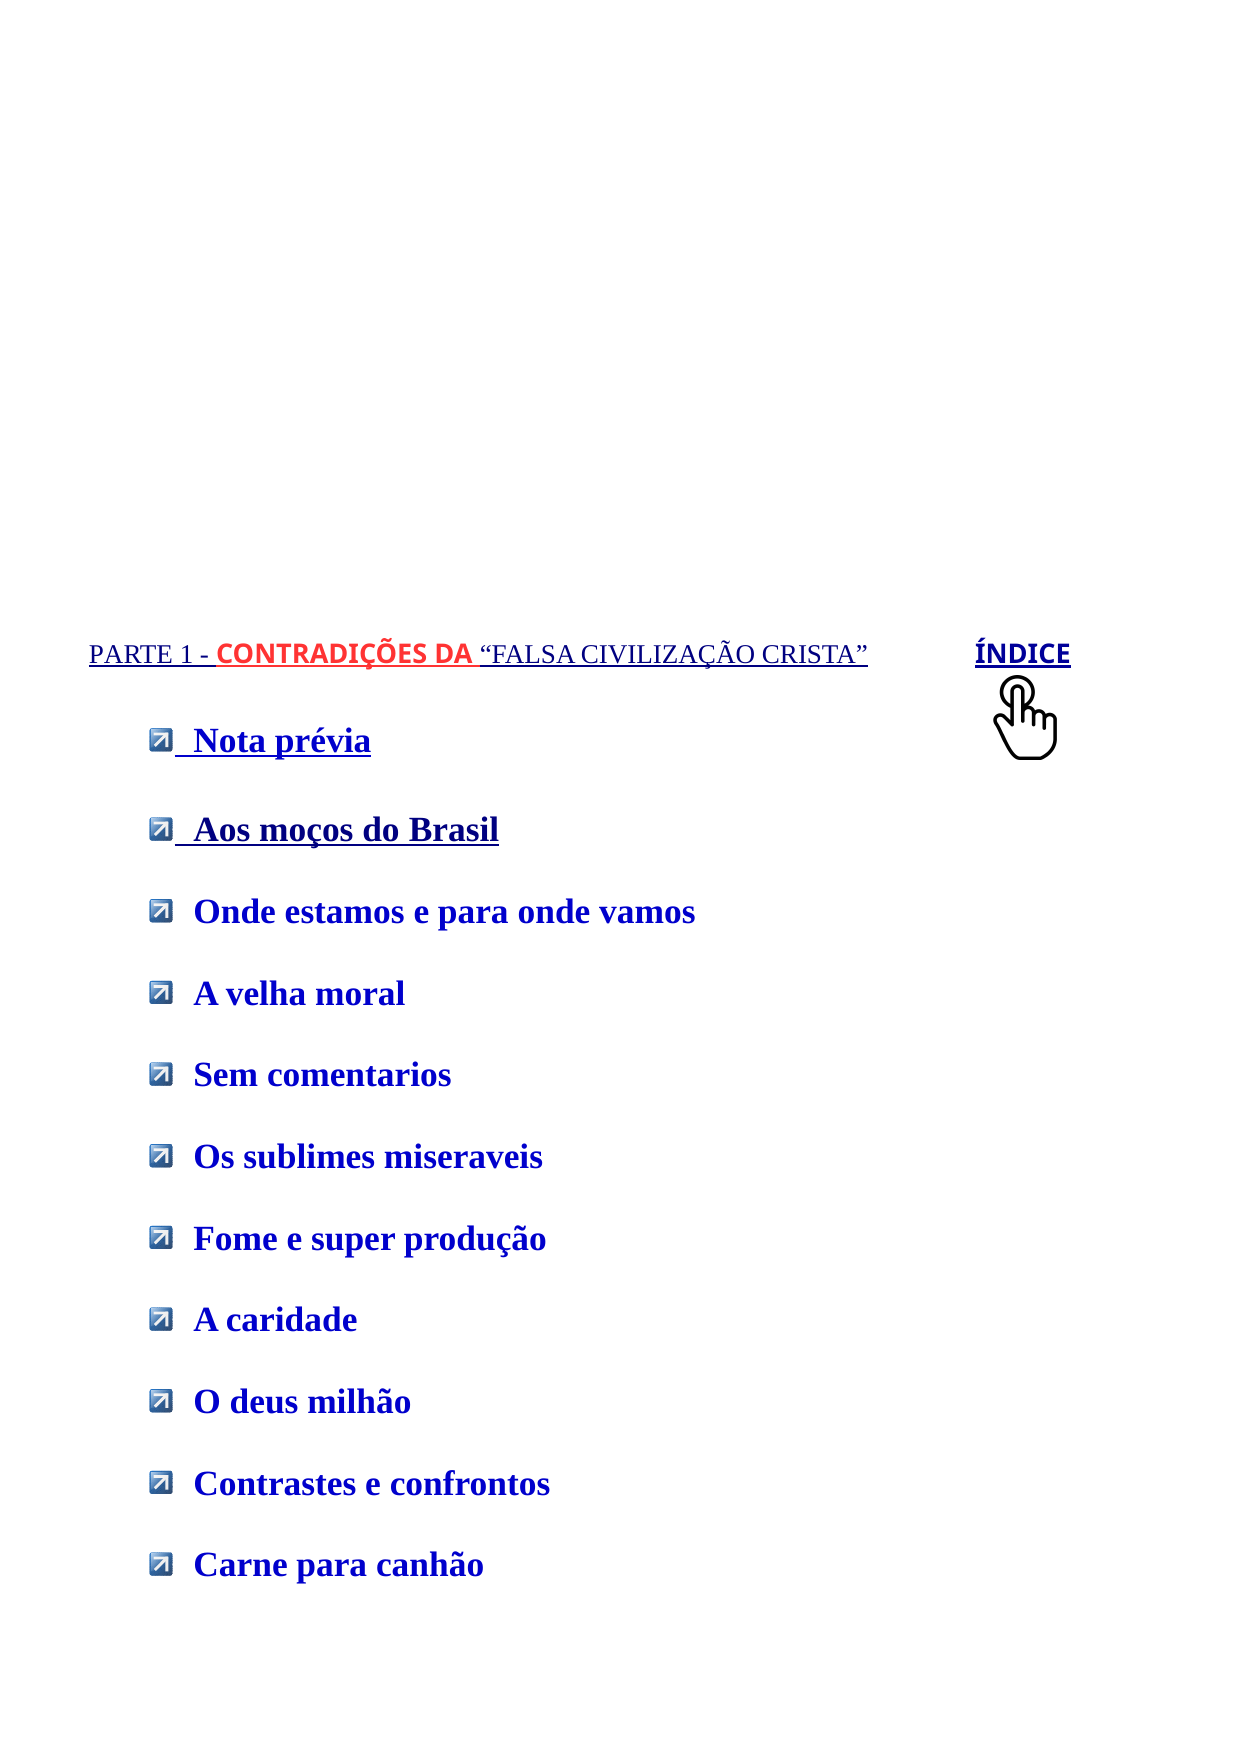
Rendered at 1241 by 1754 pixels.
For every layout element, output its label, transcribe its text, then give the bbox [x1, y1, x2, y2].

list Os sublimes miseraveis [29, 1135, 1122, 1176]
list Nota prévia [29, 719, 982, 760]
list Fome e super produção [29, 1217, 1122, 1258]
list Aos moços do Brasil [29, 808, 1122, 849]
list A velha moral [29, 972, 1122, 1013]
list A caridade [29, 1298, 1122, 1339]
list Carne para canhão [29, 1543, 1122, 1584]
list [1068, 719, 1122, 760]
list O deus milhão [29, 1380, 1122, 1421]
picture [982, 675, 1068, 760]
list Onde estamos e para onde vamos [29, 890, 1122, 931]
list Sem comentarios [29, 1053, 1122, 1094]
list PARTE 1 - CONTRADIÇÕES DA “FALSA CIVILIZAÇÃO CRISTA” ÍNDICE [89, 634, 1122, 671]
list Contrastes e confrontos [29, 1462, 1122, 1503]
